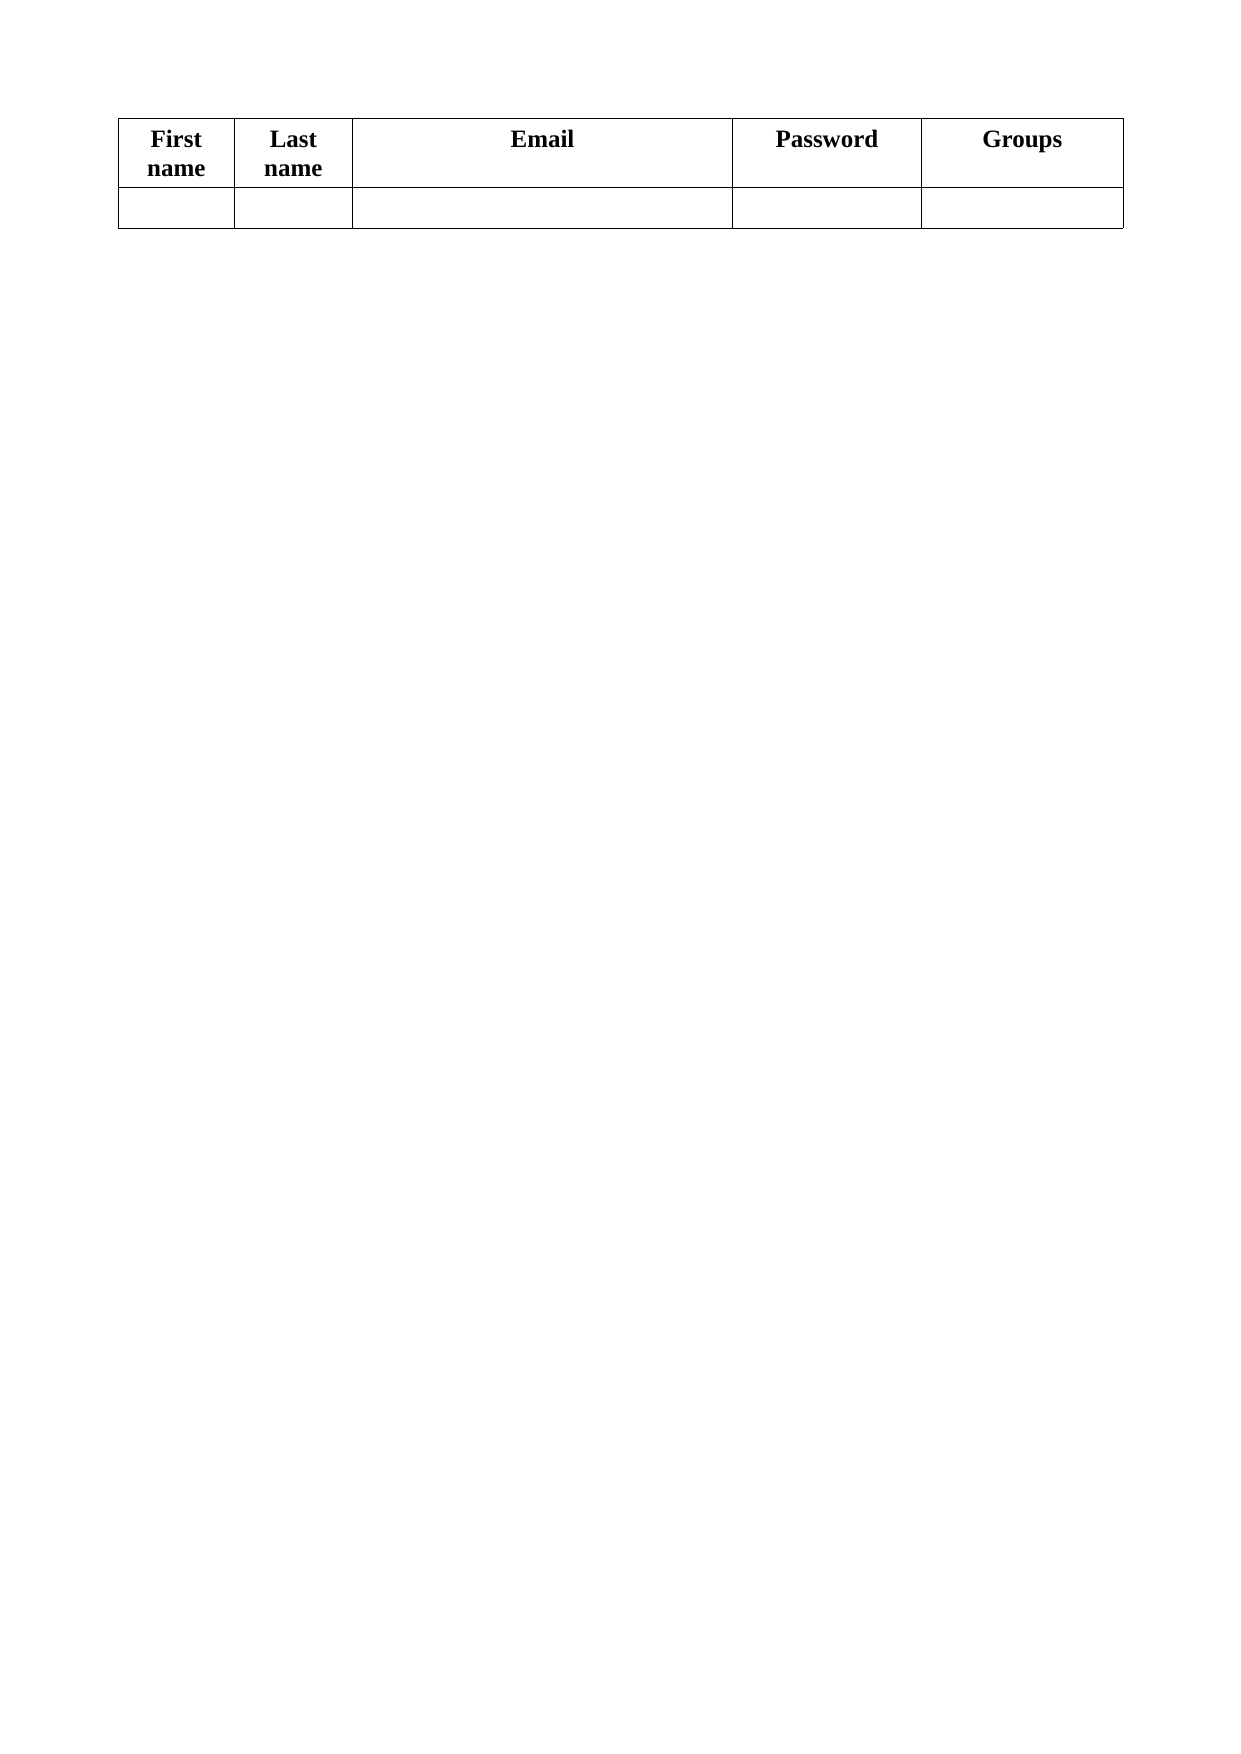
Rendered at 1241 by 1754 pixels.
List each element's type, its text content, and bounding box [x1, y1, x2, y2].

table_cell [353, 188, 732, 227]
table_header Last name [235, 119, 352, 187]
table_header Email [353, 119, 732, 187]
table_header Password [733, 119, 921, 187]
table_header First name [119, 119, 234, 187]
table_cell [119, 188, 234, 227]
table_header Groups [922, 119, 1123, 187]
table_cell [235, 188, 352, 227]
table_cell [922, 188, 1123, 227]
table_cell [733, 188, 921, 227]
